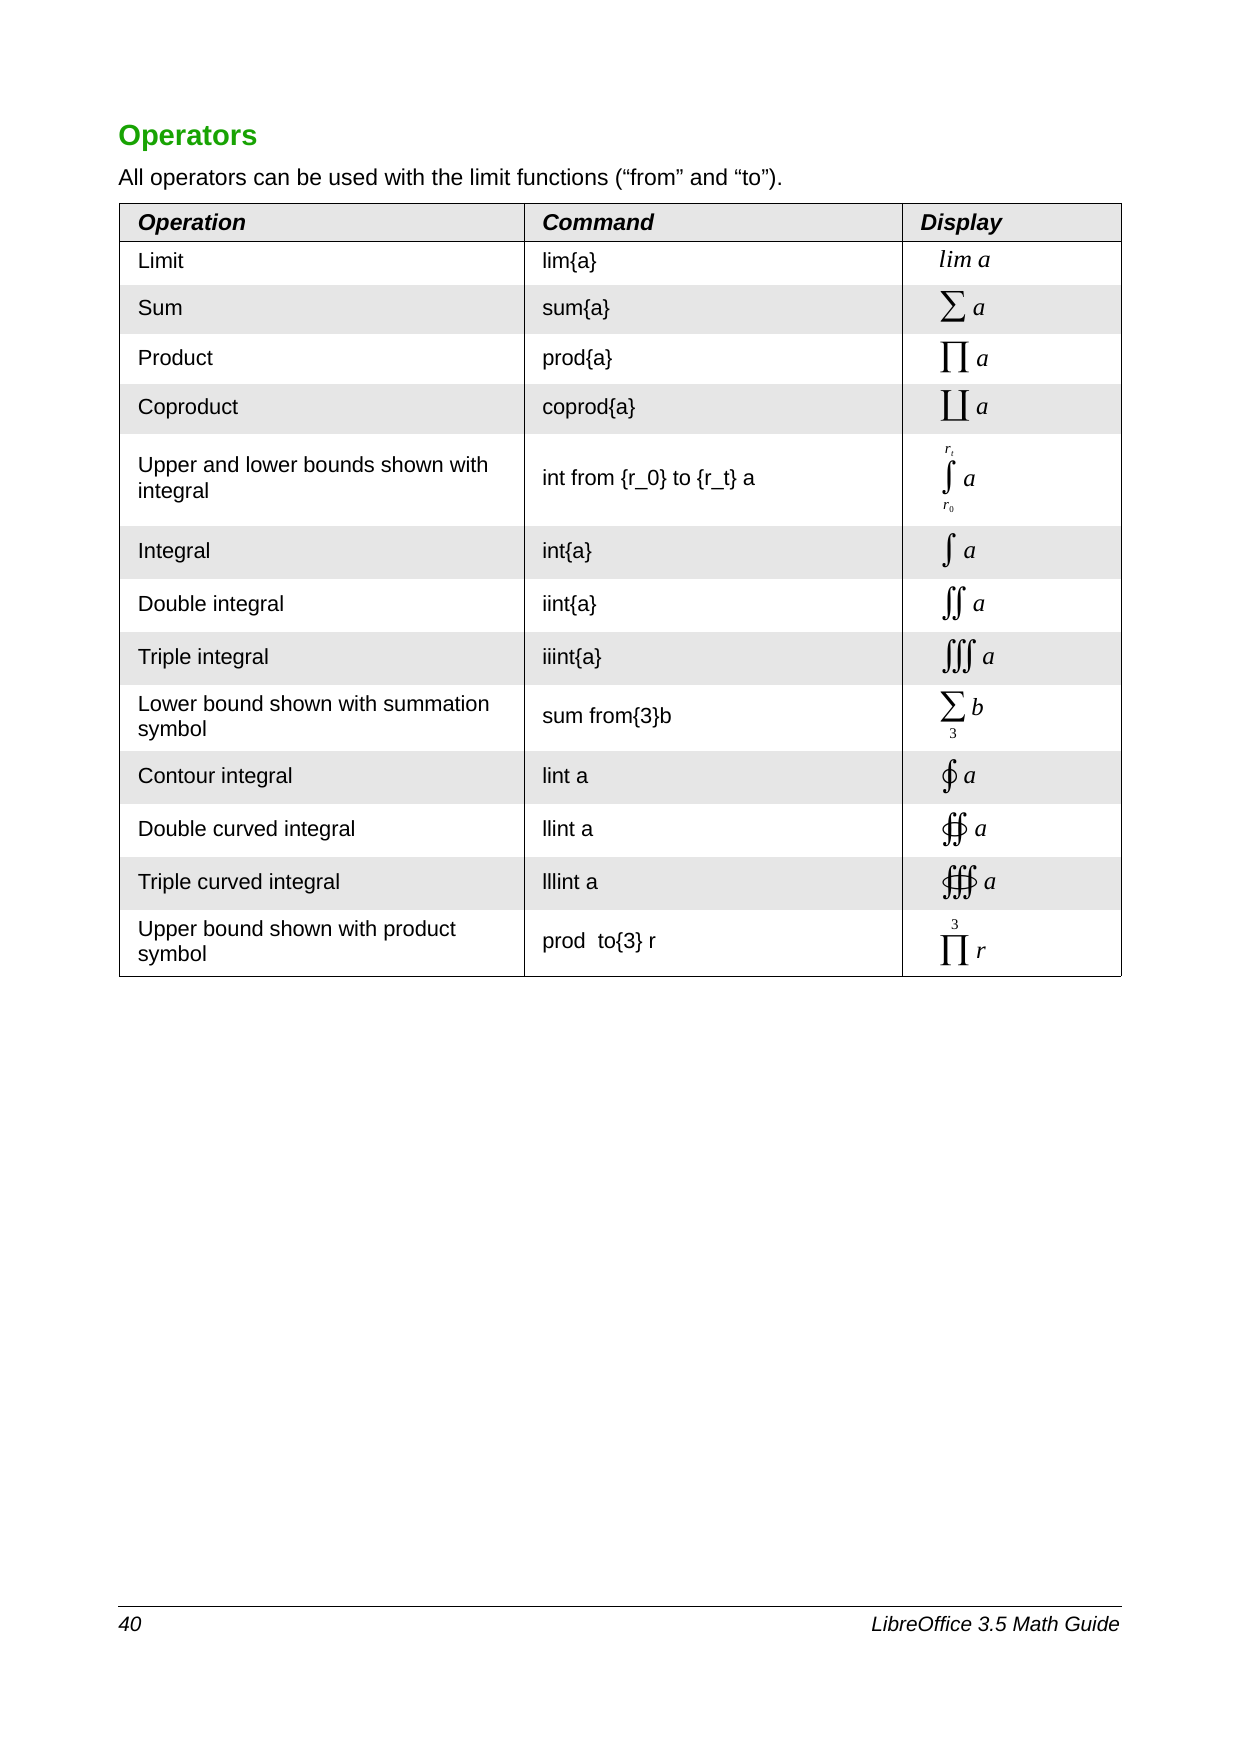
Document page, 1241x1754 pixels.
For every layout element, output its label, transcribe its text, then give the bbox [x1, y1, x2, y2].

table_cell lllint a [525, 857, 902, 910]
table_cell [903, 632, 1121, 685]
table_cell Upper and lower bounds shown with integral [120, 434, 524, 526]
table_cell [903, 910, 1121, 976]
table_cell [903, 242, 1121, 284]
table_header Display [903, 204, 1121, 241]
table_cell lim{a} [525, 242, 902, 284]
table_cell Lower bound shown with summation symbol [120, 685, 524, 751]
table_cell [903, 434, 1121, 526]
table_cell Coproduct [120, 384, 524, 434]
subtitle Operators [118, 118, 1122, 152]
text All operators can be used with the limit functions (“from” and “to”). [118, 164, 1122, 190]
table_cell [903, 857, 1121, 910]
table_cell [903, 384, 1121, 434]
table_cell Triple integral [120, 632, 524, 685]
table_cell Integral [120, 526, 524, 579]
table_cell int from {r_0} to {r_t} a [525, 434, 902, 526]
table_cell [903, 685, 1121, 751]
table_cell Limit [120, 242, 524, 284]
table_cell Product [120, 334, 524, 384]
table_cell [903, 526, 1121, 579]
table_cell [903, 285, 1121, 334]
table_cell prod to{3} r [525, 910, 902, 976]
table_cell Upper bound shown with product symbol [120, 910, 524, 976]
table_cell iiint{a} [525, 632, 902, 685]
table_cell sum{a} [525, 285, 902, 334]
table_cell Triple curved integral [120, 857, 524, 910]
table_cell [903, 579, 1121, 632]
table_header Operation [120, 204, 524, 241]
table_cell [903, 751, 1121, 804]
table_cell coprod{a} [525, 384, 902, 434]
table_cell int{a} [525, 526, 902, 579]
table_cell [903, 334, 1121, 384]
table_cell Double integral [120, 579, 524, 632]
table_header Command [525, 204, 902, 241]
table_cell Contour integral [120, 751, 524, 804]
table_cell sum from{3}b [525, 685, 902, 751]
table_cell llint a [525, 804, 902, 857]
table_cell prod{a} [525, 334, 902, 384]
table_cell Sum [120, 285, 524, 334]
table_cell iint{a} [525, 579, 902, 632]
table_cell lint a [525, 751, 902, 804]
table_cell Double curved integral [120, 804, 524, 857]
table_cell [903, 804, 1121, 857]
